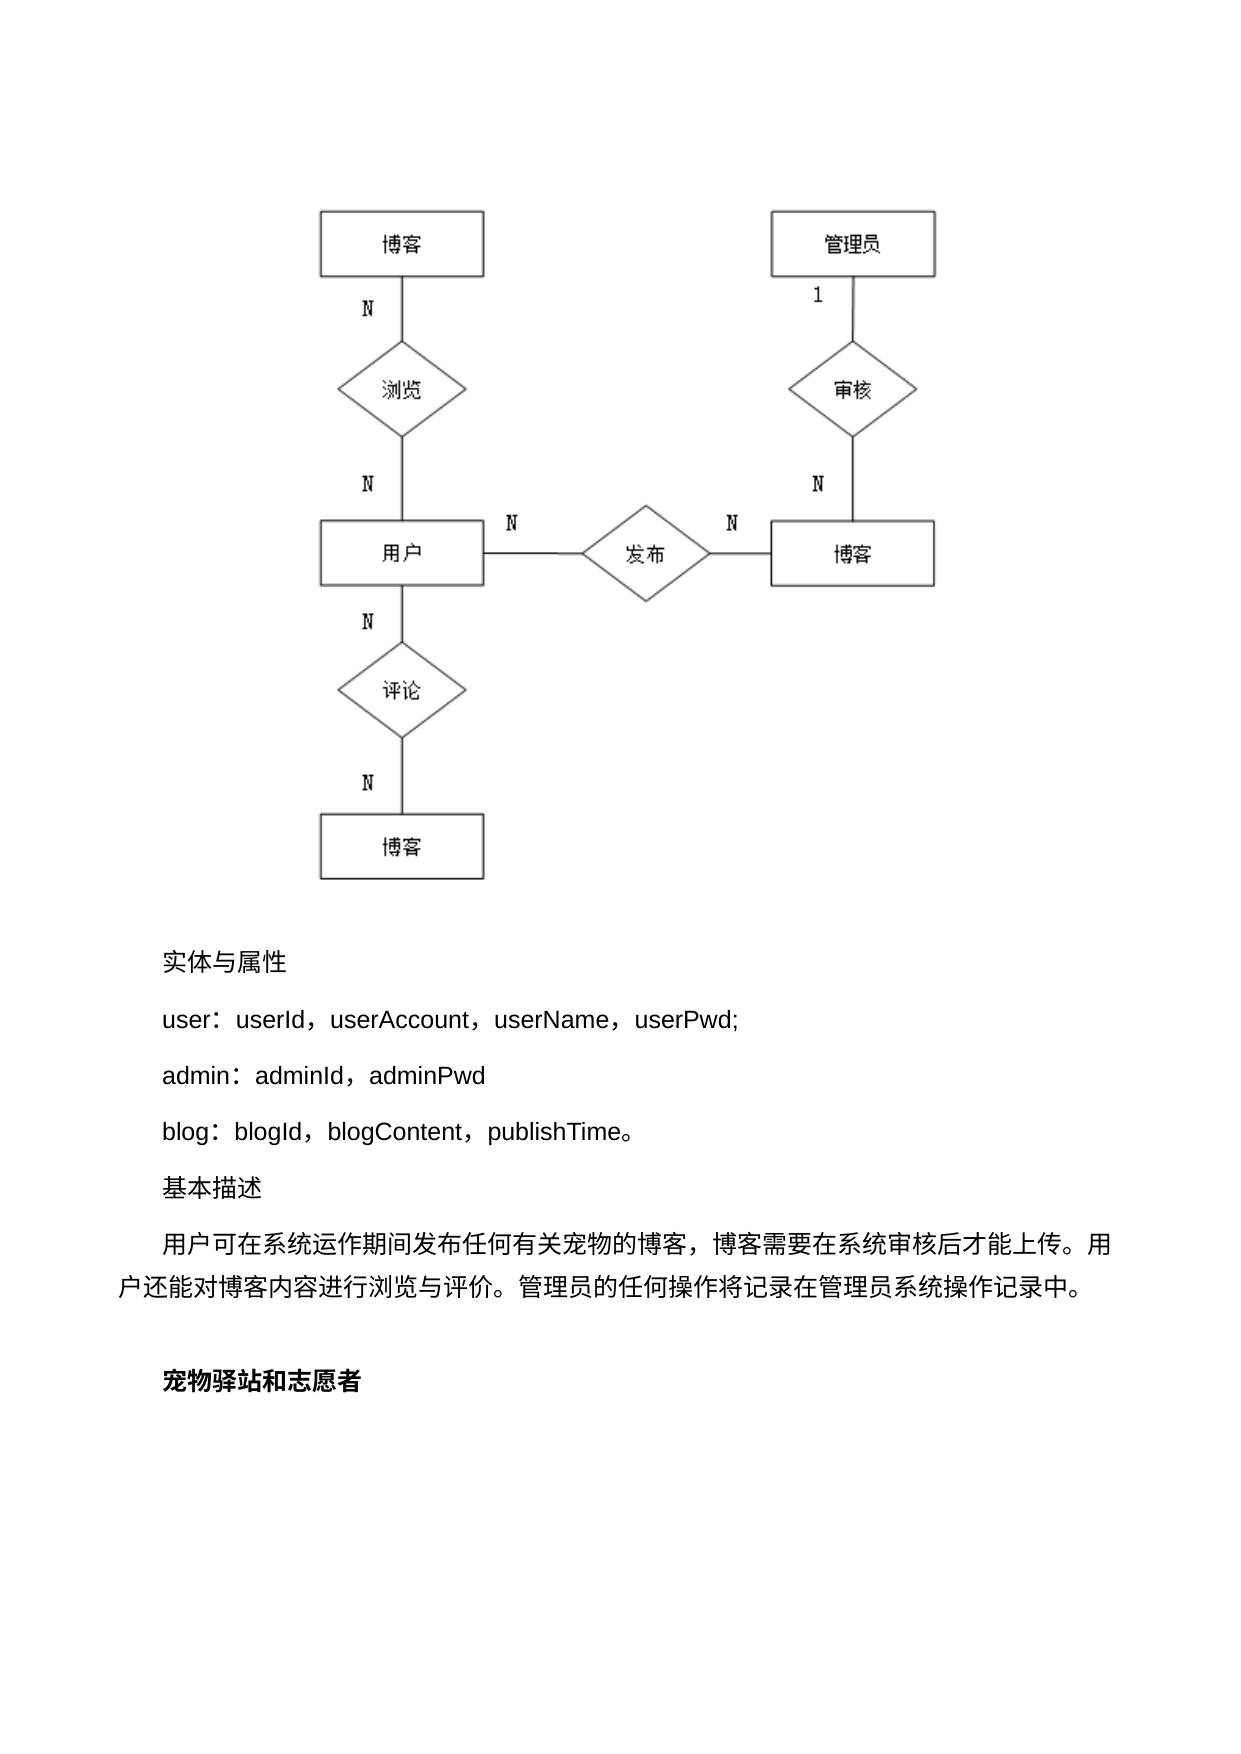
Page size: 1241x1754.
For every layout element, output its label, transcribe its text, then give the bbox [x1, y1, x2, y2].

text 基本描述 [118, 1168, 1122, 1204]
text 宠物驿站和志愿者 [118, 1361, 1122, 1397]
picture [280, 188, 960, 908]
text 实体与属性 [118, 943, 1122, 979]
text admin：adminId，adminPwd [118, 1055, 1122, 1092]
text blog：blogId，blogContent，publishTime。 [118, 1112, 1122, 1148]
text 用户可在系统运作期间发布任何有关宠物的博客，博客需要在系统审核后才能上传。用户还能对博客内容进行浏览与评价。管理员的任何操作将记录在管理员系统操作记录中。 [118, 1224, 1122, 1304]
text user：userId，userAccount，userName，userPwd; [118, 999, 1122, 1035]
